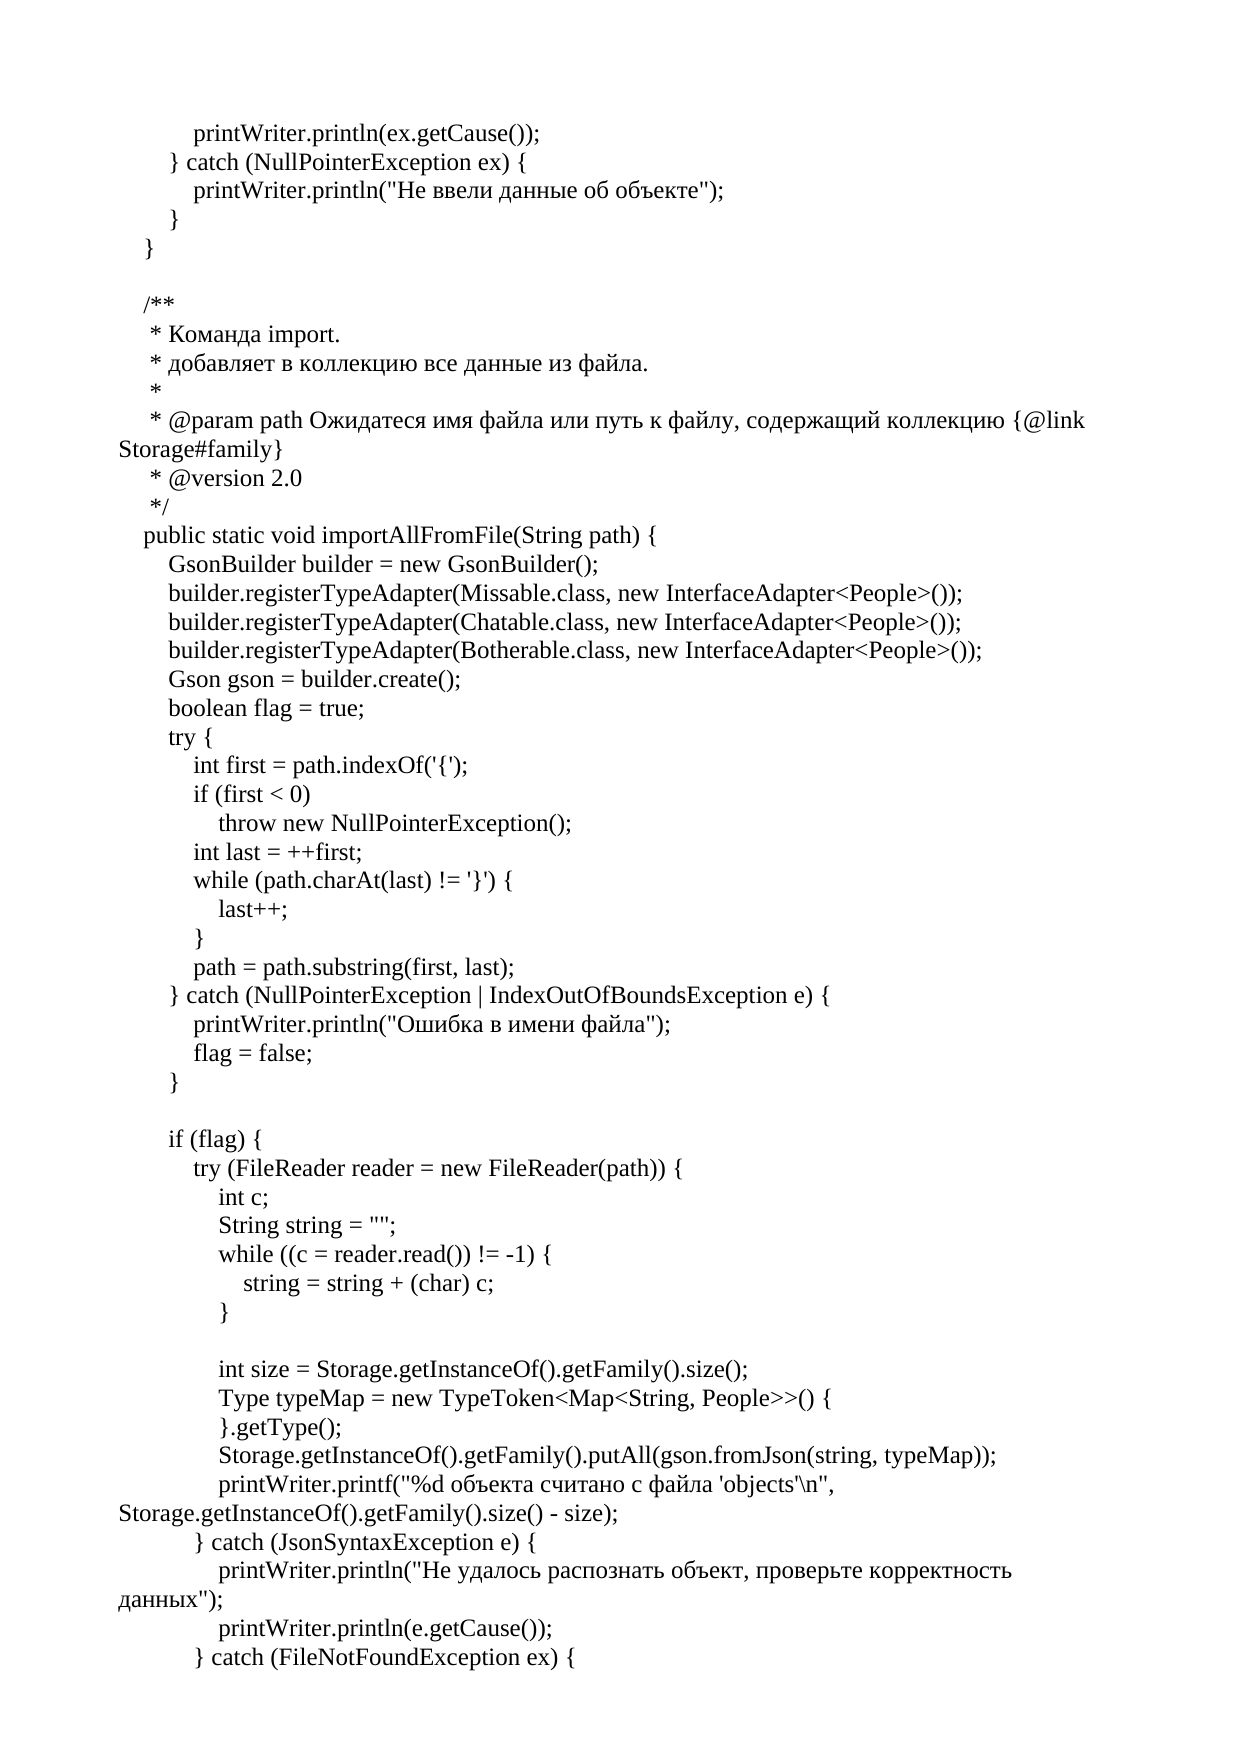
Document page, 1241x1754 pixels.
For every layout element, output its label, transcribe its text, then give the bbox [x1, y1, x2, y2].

text path = path.substring(first, last); [118, 952, 1117, 981]
text builder.registerTypeAdapter(Missable.class, new InterfaceAdapter<People>()); [118, 578, 1117, 607]
text if (flag) { [118, 1124, 1117, 1153]
text Type typeMap = new TypeToken<Map<String, People>>() { [118, 1383, 1117, 1412]
text } catch (FileNotFoundException ex) { [118, 1642, 1117, 1671]
text int last = ++first; [118, 837, 1117, 866]
text */ [118, 492, 1117, 521]
text int c; [118, 1182, 1117, 1211]
text while (path.charAt(last) != '}') { [118, 866, 1117, 894]
text string = string + (char) c; [118, 1268, 1117, 1297]
text int size = Storage.getInstanceOf().getFamily().size(); [118, 1354, 1117, 1383]
text printWriter.printf("%d объекта считано с файла 'objects'\n", Storage.getInstanceOf().getFamily().size() - size); [118, 1469, 1117, 1527]
text } catch (JsonSyntaxException e) { [118, 1527, 1117, 1556]
text printWriter.println("Не удалось распознать объект, проверьте корректность данных"); [118, 1556, 1117, 1613]
text printWriter.println(e.getCause()); [118, 1613, 1117, 1642]
text * @param path Ожидатеся имя файла или путь к файлу, содержащий коллекцию {@link Storage#family} [118, 406, 1117, 463]
text boolean flag = true; [118, 693, 1117, 722]
text } [118, 1297, 1117, 1326]
text builder.registerTypeAdapter(Chatable.class, new InterfaceAdapter<People>()); [118, 607, 1117, 636]
text Storage.getInstanceOf().getFamily().putAll(gson.fromJson(string, typeMap)); [118, 1441, 1117, 1469]
text * @version 2.0 [118, 463, 1117, 492]
text String string = ""; [118, 1211, 1117, 1239]
text } [118, 1067, 1117, 1096]
text /** [118, 291, 1117, 319]
text * [118, 377, 1117, 406]
text printWriter.println("Ошибка в имени файла"); [118, 1009, 1117, 1038]
text try { [118, 722, 1117, 751]
text } [118, 923, 1117, 952]
text last++; [118, 894, 1117, 923]
text * добавляет в коллекцию все данные из файла. [118, 348, 1117, 377]
text try (FileReader reader = new FileReader(path)) { [118, 1153, 1117, 1182]
text int first = path.indexOf('{'); [118, 751, 1117, 779]
text public static void importAllFromFile(String path) { [118, 521, 1117, 549]
text throw new NullPointerException(); [118, 808, 1117, 837]
text } [118, 204, 1117, 233]
text builder.registerTypeAdapter(Botherable.class, new InterfaceAdapter<People>()); [118, 636, 1117, 664]
text } [118, 233, 1117, 262]
text }.getType(); [118, 1412, 1117, 1441]
text flag = false; [118, 1038, 1117, 1067]
text printWriter.println("Не ввели данные об объекте"); [118, 176, 1117, 204]
text * Команда import. [118, 319, 1117, 348]
text if (first < 0) [118, 779, 1117, 808]
text } catch (NullPointerException ex) { [118, 147, 1117, 176]
text } catch (NullPointerException | IndexOutOfBoundsException e) { [118, 981, 1117, 1009]
text while ((c = reader.read()) != -1) { [118, 1239, 1117, 1268]
text printWriter.println(ex.getCause()); [118, 118, 1117, 147]
text Gson gson = builder.create(); [118, 664, 1117, 693]
text GsonBuilder builder = new GsonBuilder(); [118, 549, 1117, 578]
